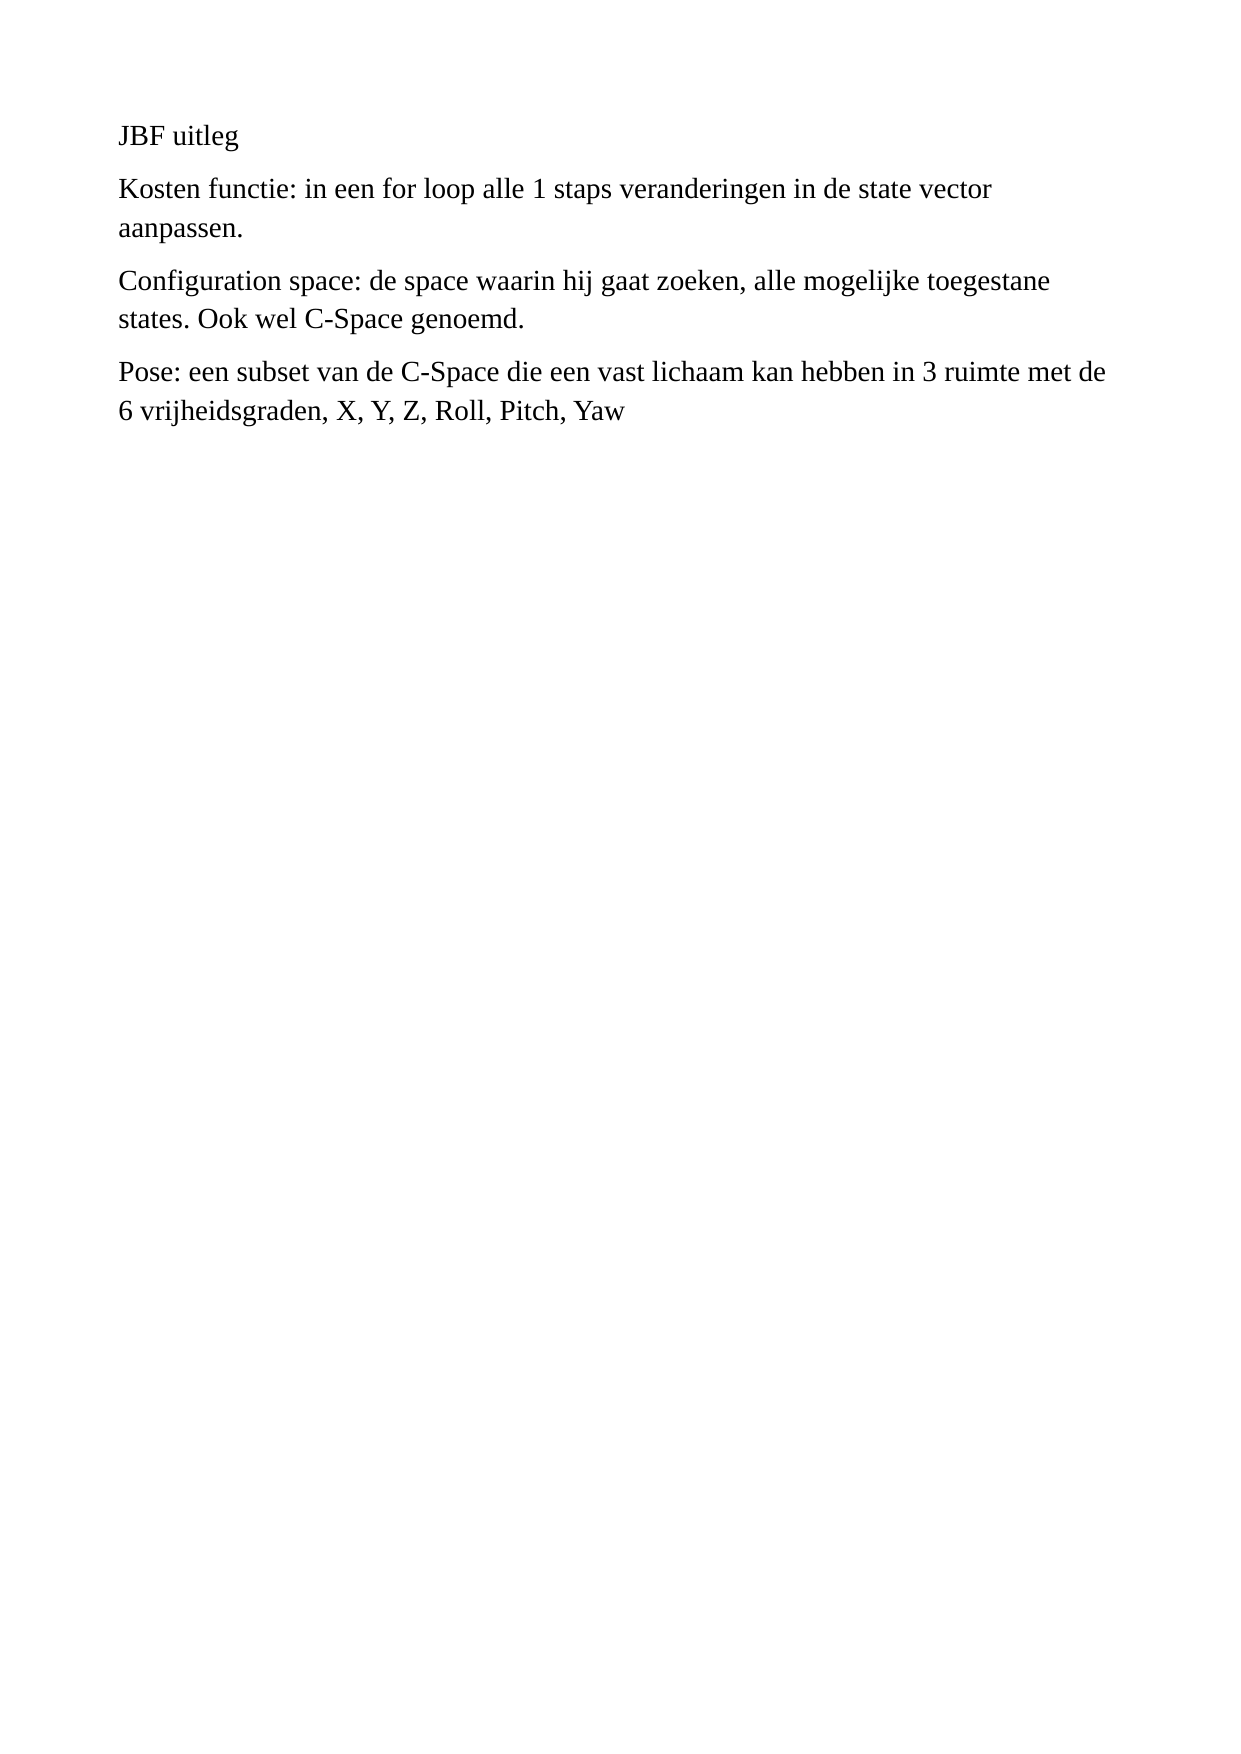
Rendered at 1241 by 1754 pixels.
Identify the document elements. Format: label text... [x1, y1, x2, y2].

text Pose: een subset van de C-Space die een vast lichaam kan hebben in 3 ruimte met de 6 vrijheidsgraden, X, Y, Z, Roll, Pitch, Yaw [118, 354, 1122, 427]
text JBF uitleg [118, 118, 1122, 152]
text Kosten functie: in een for loop alle 1 staps veranderingen in de state vector aanpassen. [118, 171, 1122, 243]
text Configuration space: de space waarin hij gaat zoeken, alle mogelijke toegestane states. Ook wel C-Space genoemd. [118, 263, 1122, 335]
